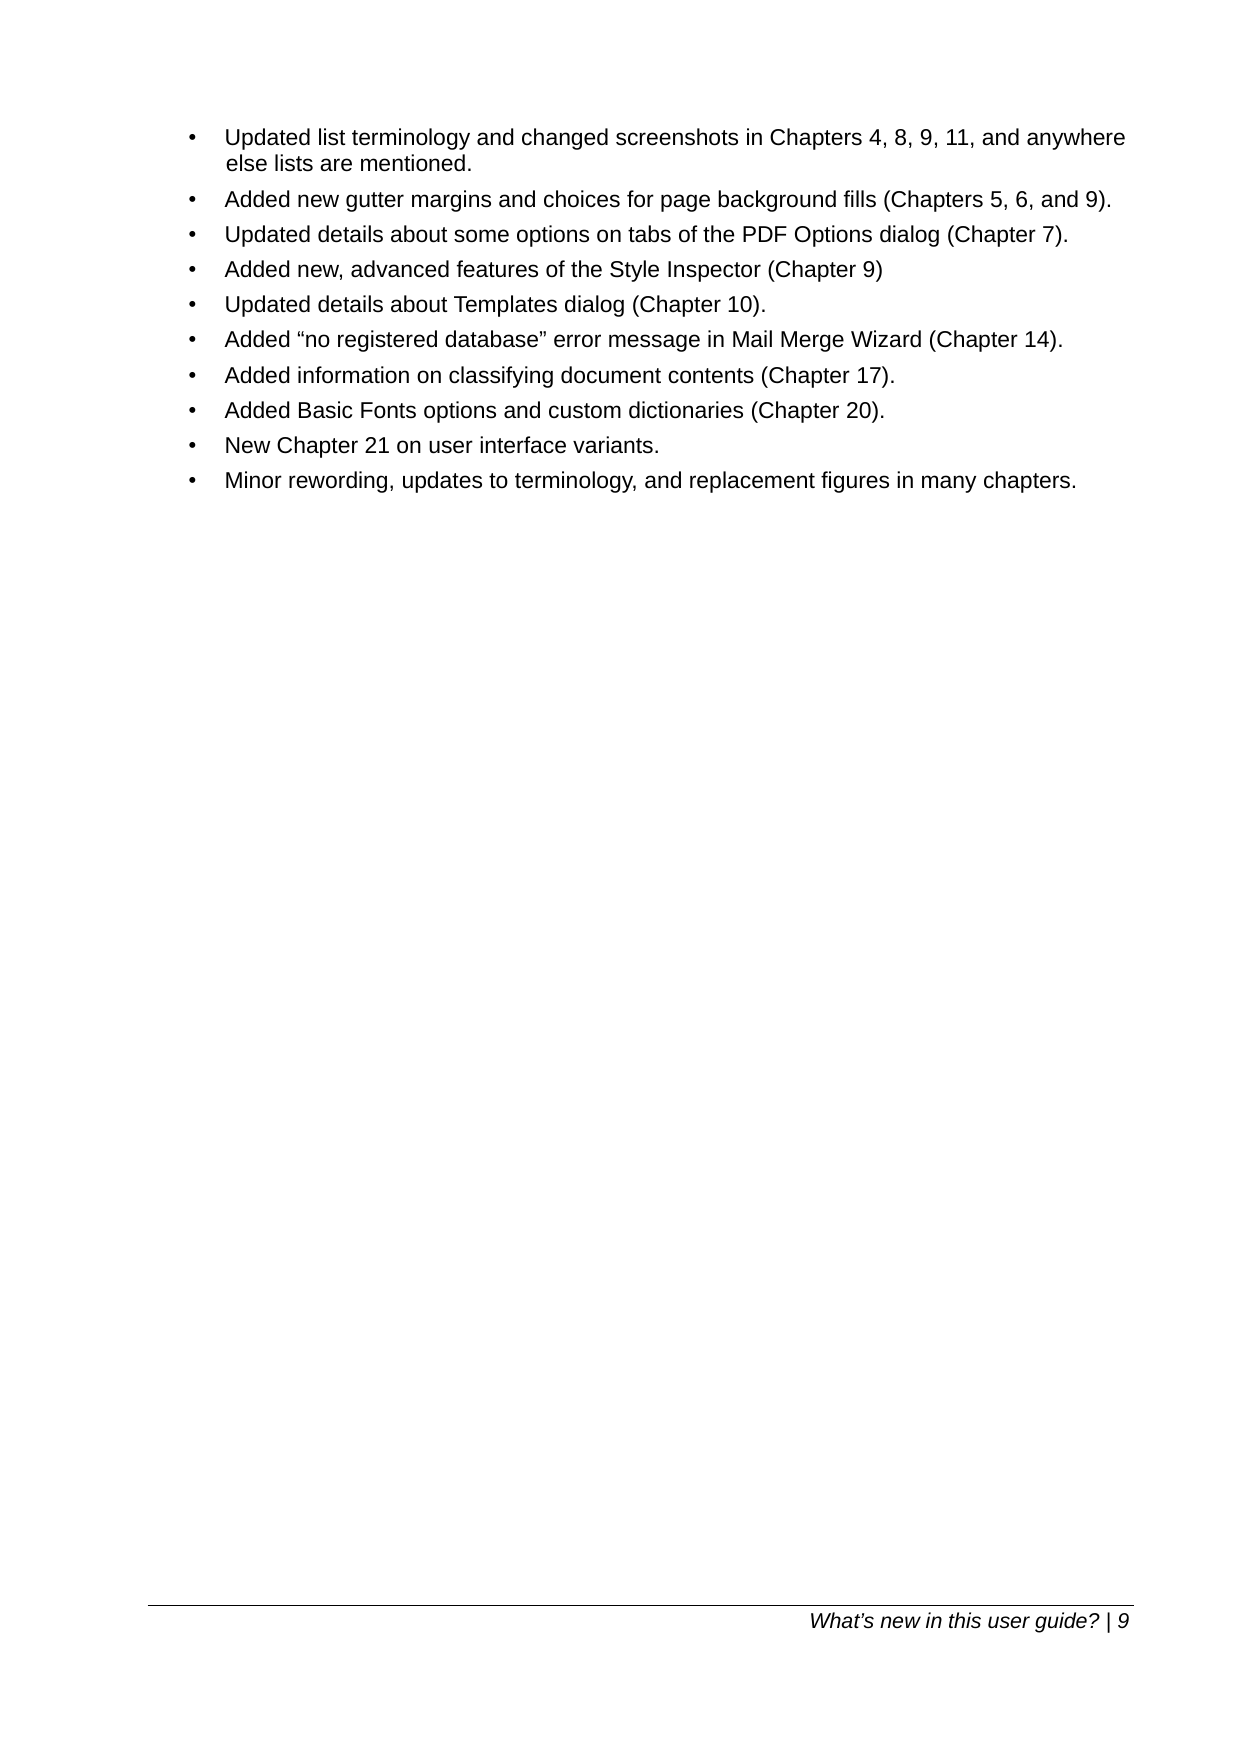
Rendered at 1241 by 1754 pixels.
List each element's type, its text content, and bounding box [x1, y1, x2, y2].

list New Chapter 21 on user interface variants. [185, 429, 1134, 458]
list Added new, advanced features of the Style Inspector (Chapter 9) [185, 253, 1134, 282]
list Added information on classifying document contents (Chapter 17). [185, 359, 1134, 388]
list Added “no registered database” error message in Mail Merge Wizard (Chapter 14). [185, 323, 1134, 353]
list Minor rewording, updates to terminology, and replacement figures in many chapters. [185, 464, 1134, 496]
list Added new gutter margins and choices for page background fills (Chapters 5, 6, and 9). [185, 183, 1134, 212]
list Updated details about Templates dialog (Chapter 10). [185, 288, 1134, 317]
list Updated details about some options on tabs of the PDF Options dialog (Chapter 7). [185, 218, 1134, 247]
list Added Basic Fonts options and custom dictionaries (Chapter 20). [185, 394, 1134, 423]
list Updated list terminology and changed screenshots in Chapters 4, 8, 9, 11, and anywhere else lists are mentioned. [185, 121, 1134, 177]
